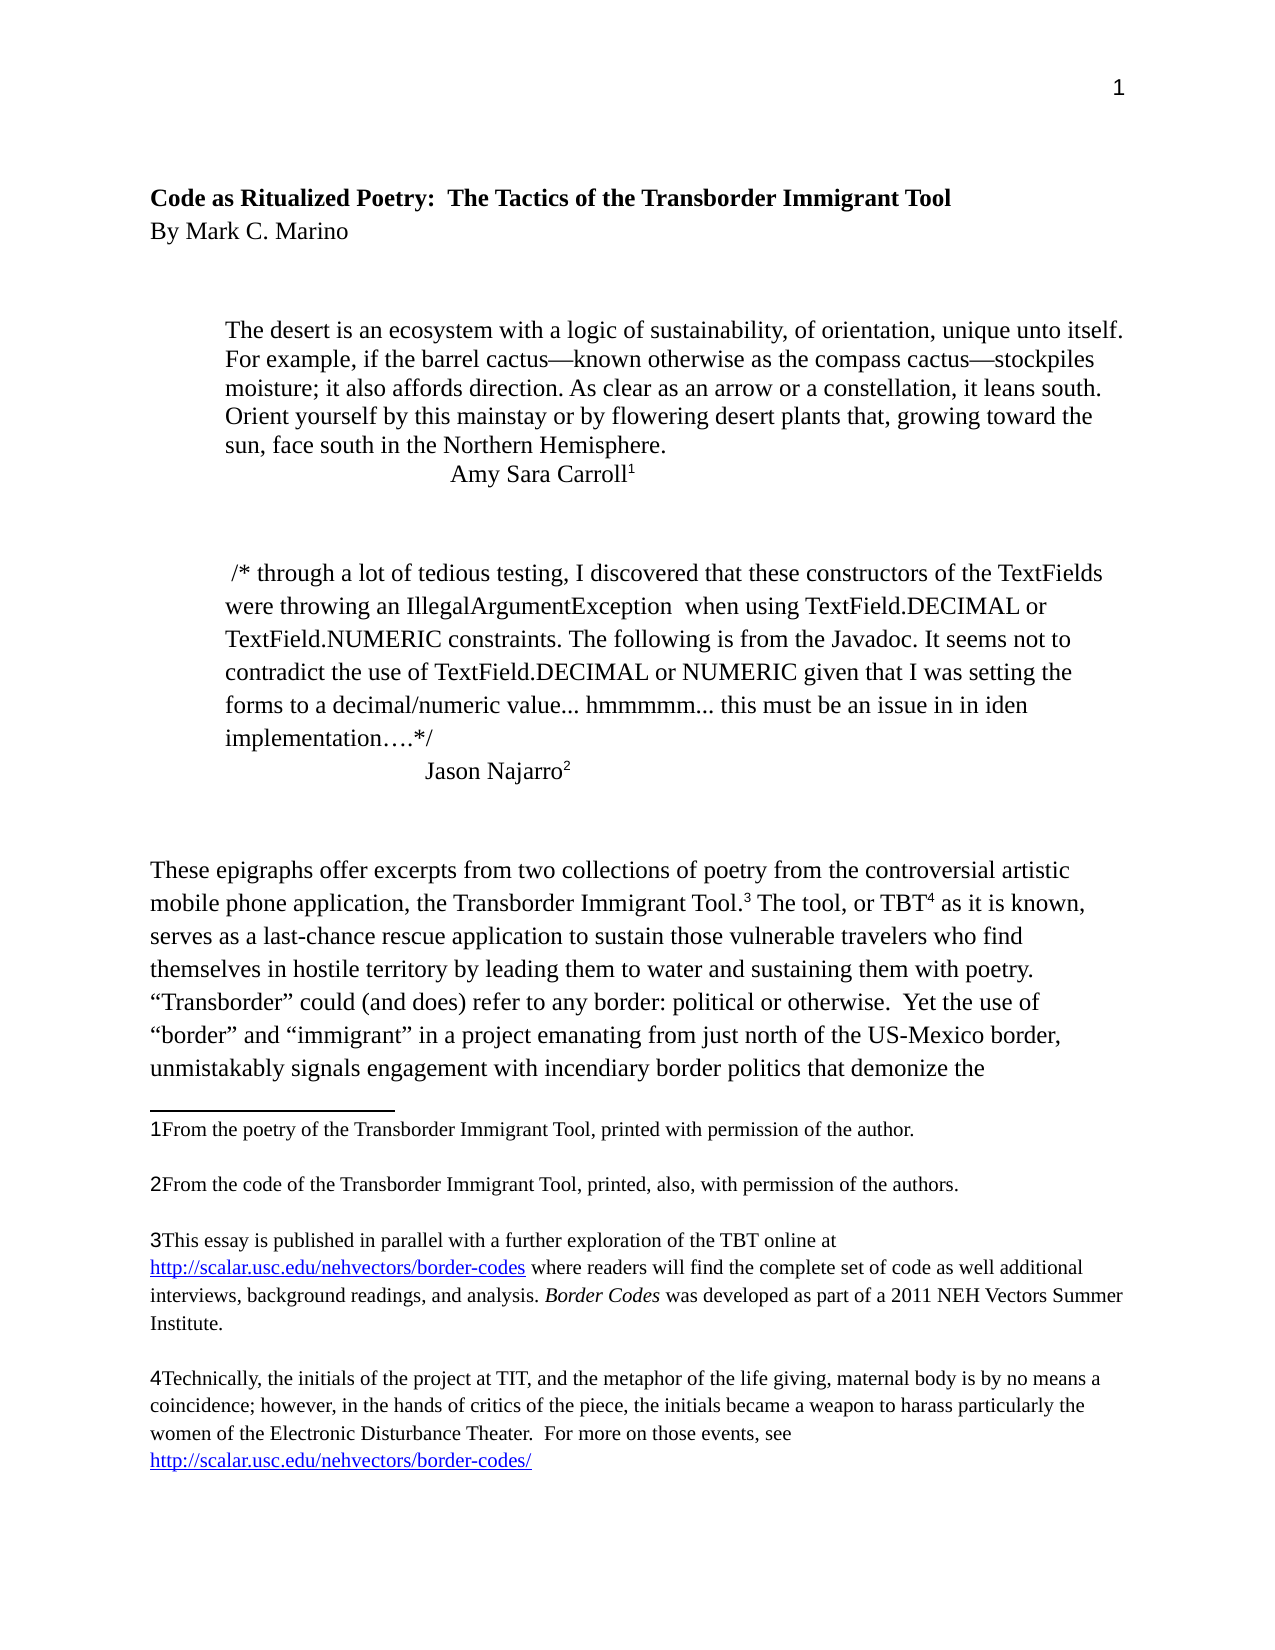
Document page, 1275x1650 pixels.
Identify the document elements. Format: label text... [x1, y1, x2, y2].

text Technically, the initials of the project at TIT, and the metaphor of the life giving, maternal body is by no means a coincidence; however, in the hands of critics of the piece, the initials became a weapon to harass particularly the women of the Electronic Disturbance Theater. For more on those events, see http://scalar.usc.edu/nehvectors/border-codes/ [150, 1366, 1125, 1472]
text /* through a lot of tedious testing, I discovered that these constructors of the TextFields were throwing an IllegalArgumentException when using TextField.DECIMAL or TextField.NUMERIC constraints. The following is from the Javadoc. It seems not to contradict the use of TextField.DECIMAL or NUMERIC given that I was setting the forms to a decimal/numeric value... hmmmmm... this must be an issue in in iden implementation….*/ [225, 558, 1125, 752]
text Code as Ritualized Poetry: The Tactics of the Transborder Immigrant Tool [150, 183, 1125, 212]
text This essay is published in parallel with a further exploration of the TBT online at http://scalar.usc.edu/nehvectors/border-codes where readers will find the complete set of code as well additional interviews, background readings, and analysis. Border Codes was developed as part of a 2011 NEH Vectors Summer Institute. [150, 1227, 1125, 1334]
text From the code of the Transborder Immigrant Tool, printed, also, with permission of the authors. [150, 1172, 1125, 1196]
text Amy Sara Carroll [225, 459, 1125, 488]
text The desert is an ecosystem with a logic of sustainability, of orientation, unique unto itself. For example, if the barrel cactus—known otherwise as the compass cactus—stockpiles moisture; it also affords direction. As clear as an arrow or a constellation, it leans south. Orient yourself by this mainstay or by flowering desert plants that, growing toward the sun, face south in the Northern Hemisphere. [225, 315, 1125, 459]
text These epigraphs offer excerpts from two collections of poetry from the controversial artistic mobile phone application, the Transborder Immigrant Tool. The tool, or TBT as it is known, serves as a last-chance rescue application to sustain those vulnerable travelers who find themselves in hostile territory by leading them to water and sustaining them with poetry. “Transborder” could (and does) refer to any border: political or otherwise. Yet the use of “border” and “immigrant” in a project emanating from just north of the US-Mexico border, unmistakably signals engagement with incendiary border politics that demonize the [150, 855, 1125, 1082]
text Jason Najarro [225, 756, 1125, 785]
text From the poetry of the Transborder Immigrant Tool, printed with permission of the author. [150, 1117, 1125, 1141]
text By Mark C. Marino [150, 216, 1125, 245]
